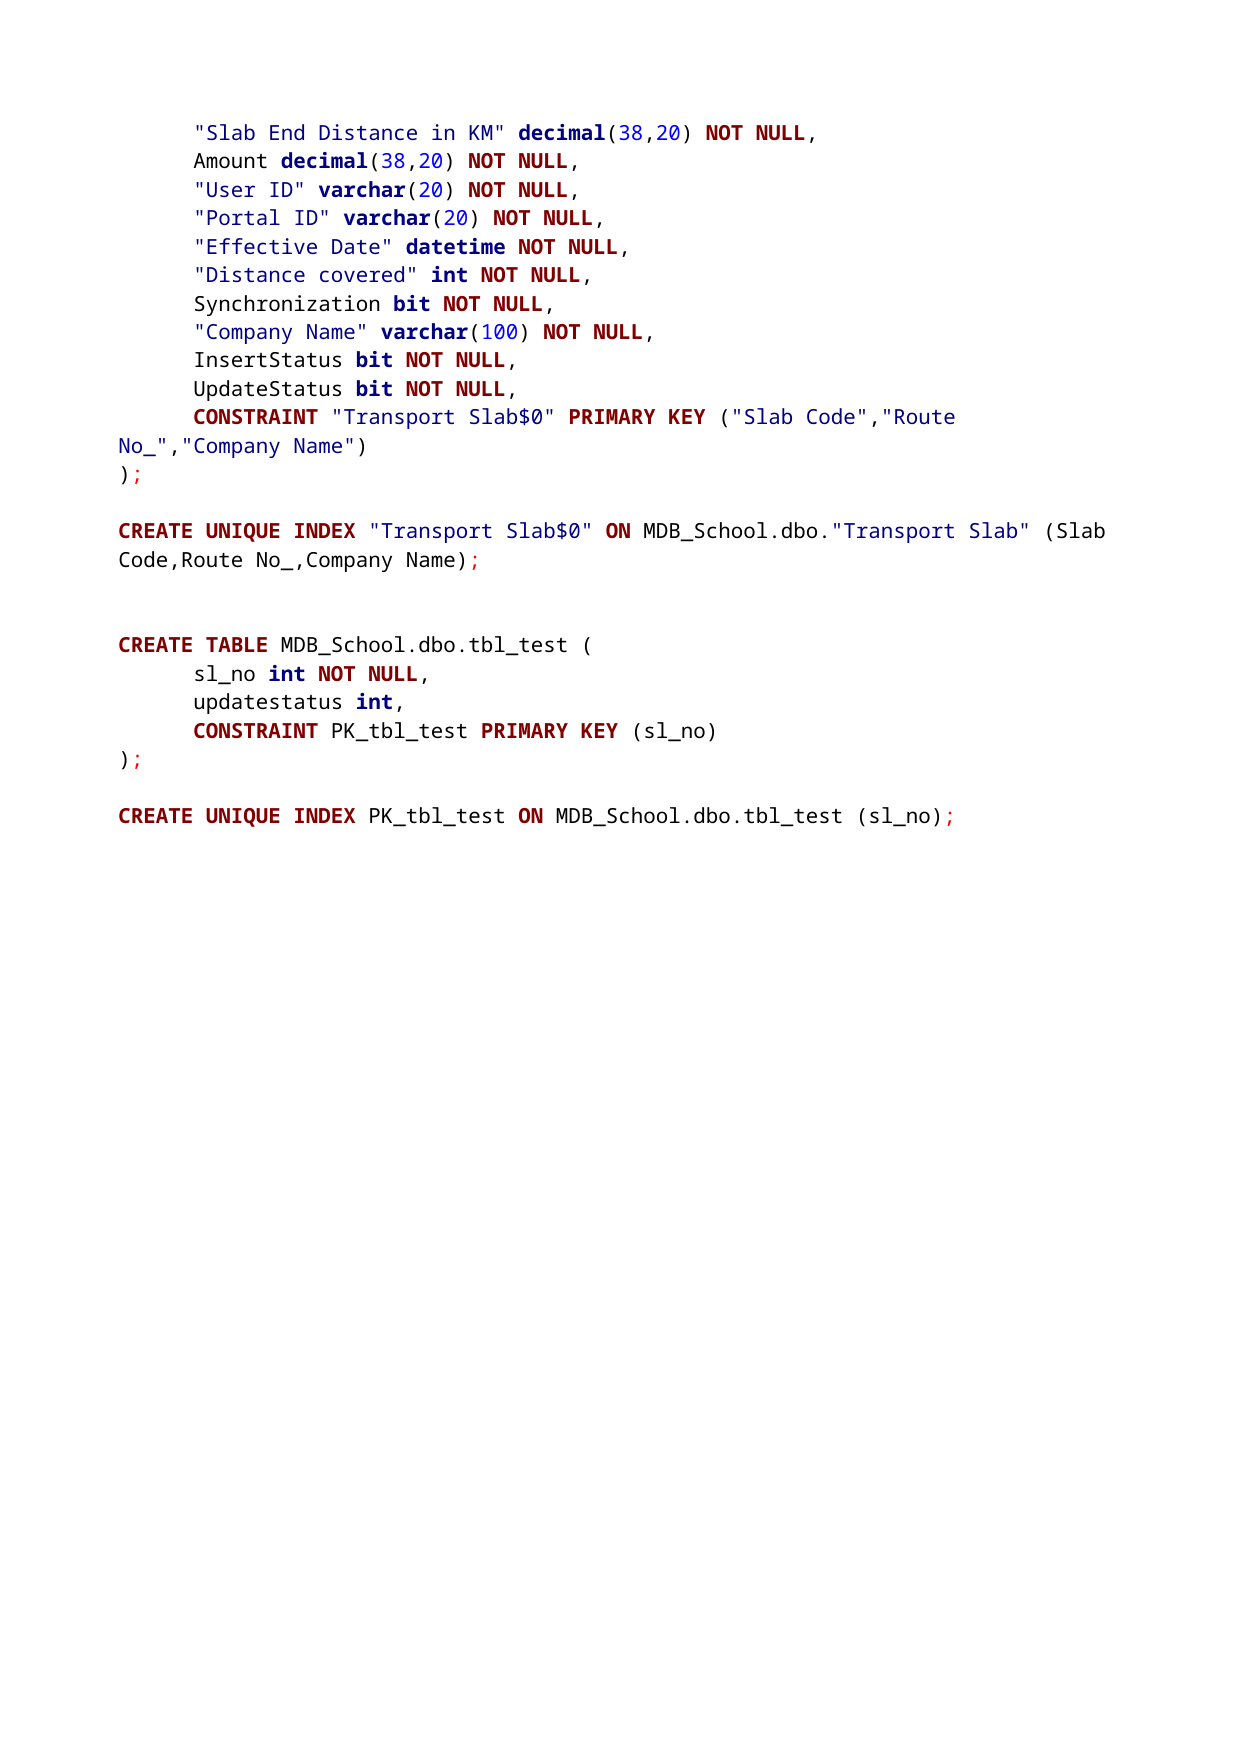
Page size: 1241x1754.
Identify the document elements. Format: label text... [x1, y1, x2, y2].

text "Slab End Distance in KM" decimal(38,20) NOT NULL, [118, 118, 1122, 147]
text ); [118, 744, 1122, 773]
text "Company Name" varchar(100) NOT NULL, [118, 317, 1122, 346]
text CREATE UNIQUE INDEX "Transport Slab$0" ON MDB_School.dbo."Transport Slab" (Slab Code,Route No_,Company Name); [118, 516, 1122, 573]
text UpdateStatus bit NOT NULL, [118, 374, 1122, 402]
text InsertStatus bit NOT NULL, [118, 346, 1122, 374]
text ); [118, 459, 1122, 488]
text sl_no int NOT NULL, [118, 659, 1122, 687]
text "Effective Date" datetime NOT NULL, [118, 232, 1122, 260]
text CONSTRAINT PK_tbl_test PRIMARY KEY (sl_no) [118, 716, 1122, 744]
text "Portal ID" varchar(20) NOT NULL, [118, 203, 1122, 232]
text "User ID" varchar(20) NOT NULL, [118, 175, 1122, 203]
text Amount decimal(38,20) NOT NULL, [118, 147, 1122, 175]
text CREATE UNIQUE INDEX PK_tbl_test ON MDB_School.dbo.tbl_test (sl_no); [118, 801, 1122, 830]
text updatestatus int, [118, 687, 1122, 716]
text Synchronization bit NOT NULL, [118, 289, 1122, 317]
text CREATE TABLE MDB_School.dbo.tbl_test ( [118, 631, 1122, 659]
text CONSTRAINT "Transport Slab$0" PRIMARY KEY ("Slab Code","Route No_","Company Name") [118, 402, 1122, 459]
text "Distance covered" int NOT NULL, [118, 260, 1122, 289]
